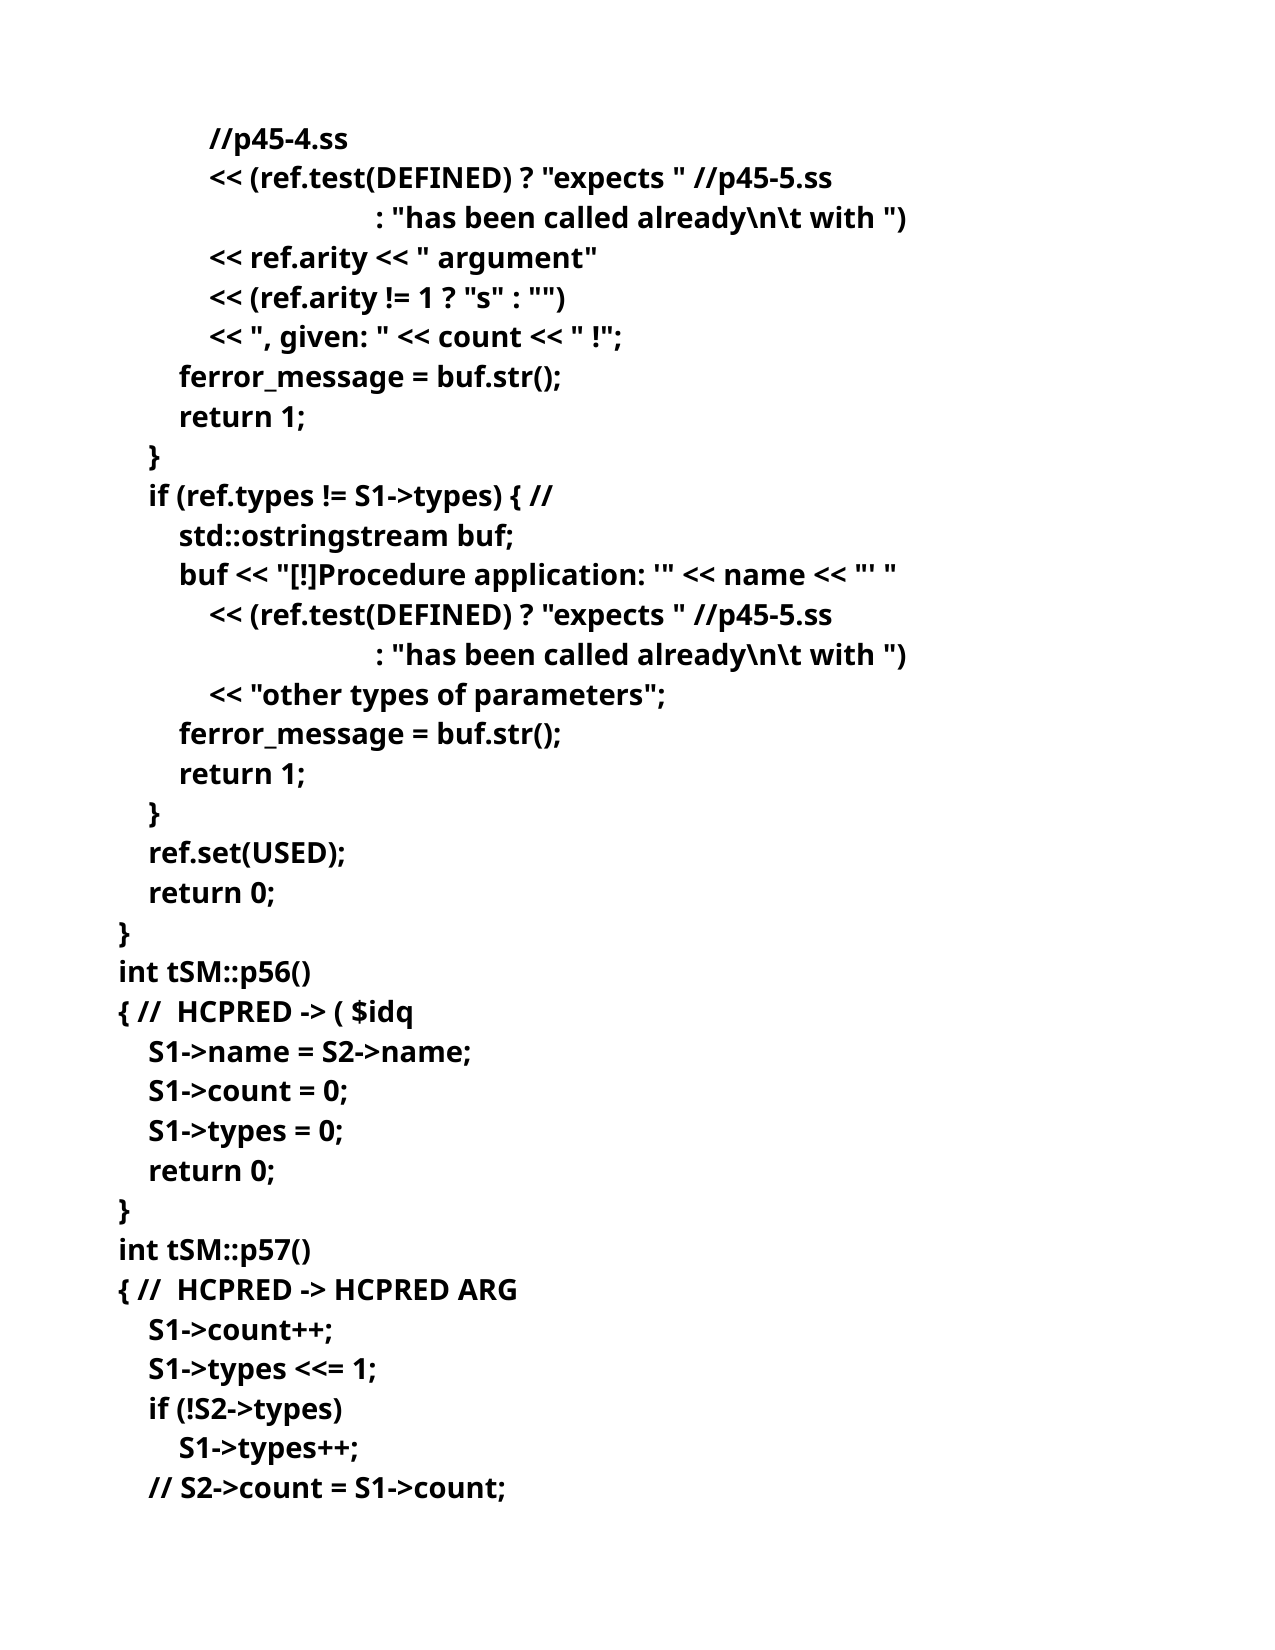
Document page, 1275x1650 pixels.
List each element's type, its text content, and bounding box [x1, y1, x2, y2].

text } [118, 1190, 1157, 1229]
text } [118, 793, 1157, 832]
text } [118, 436, 1157, 475]
text { // HCPRED -> HCPRED ARG [118, 1269, 1157, 1309]
text S1->types <<= 1; [118, 1348, 1157, 1388]
text S1->count++; [118, 1309, 1157, 1348]
text << (ref.test(DEFINED) ? "expects " //p45-5.ss [118, 594, 1157, 634]
text //p45-4.ss [118, 118, 1157, 158]
text ferror_message = buf.str(); [118, 356, 1157, 396]
text return 0; [118, 872, 1157, 912]
text << ", given: " << count << " !"; [118, 317, 1157, 356]
text << (ref.test(DEFINED) ? "expects " //p45-5.ss [118, 158, 1157, 197]
text : "has been called already\n\t with ") [118, 634, 1157, 674]
text return 0; [118, 1150, 1157, 1190]
text int tSM::p57() [118, 1229, 1157, 1269]
text buf << "[!]Procedure application: '" << name << "' " [118, 555, 1157, 594]
text S1->types++; [118, 1428, 1157, 1467]
text if (ref.types != S1->types) { // [118, 475, 1157, 515]
text // S2->count = S1->count; [118, 1467, 1157, 1507]
text if (!S2->types) [118, 1388, 1157, 1428]
text std::ostringstream buf; [118, 515, 1157, 555]
text << ref.arity << " argument" [118, 237, 1157, 277]
text : "has been called already\n\t with ") [118, 197, 1157, 237]
text { // HCPRED -> ( $idq [118, 991, 1157, 1031]
text << "other types of parameters"; [118, 674, 1157, 713]
text return 1; [118, 753, 1157, 793]
text S1->count = 0; [118, 1071, 1157, 1110]
text S1->name = S2->name; [118, 1031, 1157, 1071]
text ref.set(USED); [118, 832, 1157, 872]
text } [118, 912, 1157, 952]
text return 1; [118, 396, 1157, 436]
text int tSM::p56() [118, 952, 1157, 991]
text ferror_message = buf.str(); [118, 713, 1157, 753]
text << (ref.arity != 1 ? "s" : "") [118, 277, 1157, 317]
text S1->types = 0; [118, 1110, 1157, 1150]
